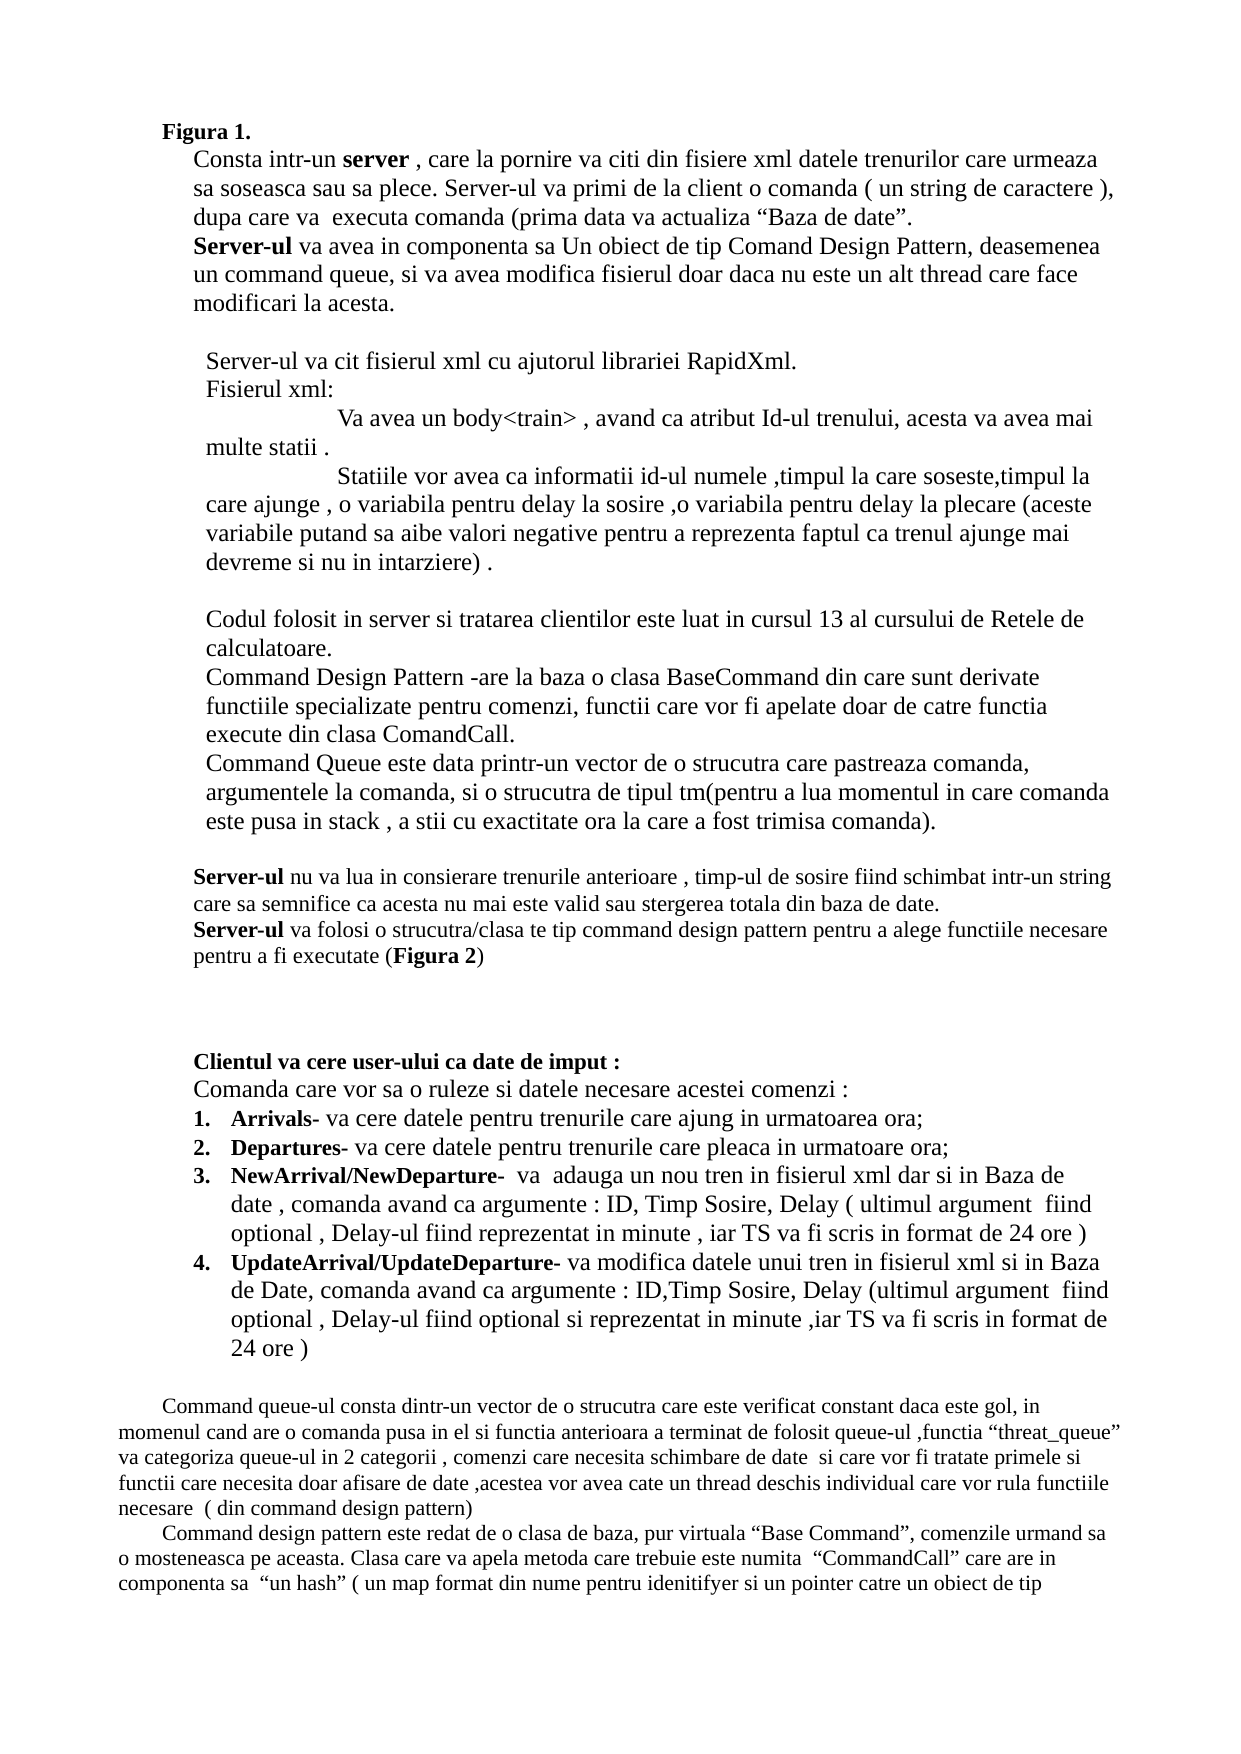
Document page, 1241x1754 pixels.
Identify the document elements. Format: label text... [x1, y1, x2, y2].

text Server-ul va cit fisierul xml cu ajutorul librariei RapidXml. [118, 346, 1122, 374]
list Comanda care vor sa o ruleze si datele necesare acestei comenzi : [156, 1074, 1122, 1103]
list Server-ul nu va lua in consierare trenurile anterioare , timp-ul de sosire fiind schimbat intr-un string care sa semnifice ca acesta nu mai este valid sau stergerea totala din baza de date. [156, 863, 1122, 916]
text Figura 1. [118, 118, 1122, 144]
text Command queue-ul consta dintr-un vector de o strucutra care este verificat constant daca este gol, in momenul cand are o comanda pusa in el si functia anterioara a terminat de folosit queue-ul ,functia “threat_queue” va categoriza queue-ul in 2 categorii , comenzi care necesita schimbare de date si care vor fi tratate primele si functii care necesita doar afisare de date ,acestea vor avea cate un thread deschis individual care vor rula functiile necesare ( din command design pattern) [118, 1390, 1122, 1520]
text Command Design Pattern -are la baza o clasa BaseCommand din care sunt derivate functiile specializate pentru comenzi, functii care vor fi apelate doar de catre functia execute din clasa ComandCall. [118, 662, 1122, 748]
text Command Queue este data printr-un vector de o strucutra care pastreaza comanda, argumentele la comanda, si o strucutra de tipul tm(pentru a lua momentul in care comanda este pusa in stack , a stii cu exactitate ora la care a fost trimisa comanda). [118, 748, 1122, 834]
list Departures- va cere datele pentru trenurile care pleaca in urmatoare ora; [193, 1132, 1122, 1160]
list Consta intr-un server , care la pornire va citi din fisiere xml datele trenurilor care urmeaza sa soseasca sau sa plece. Server-ul va primi de la client o comanda ( un string de caractere ), dupa care va executa comanda (prima data va actualiza “Baza de date”. [156, 144, 1122, 231]
list NewArrival/NewDeparture- va adauga un nou tren in fisierul xml dar si in Baza de date , comanda avand ca argumente : ID, Timp Sosire, Delay ( ultimul argument fiind optional , Delay-ul fiind reprezentat in minute , iar TS va fi scris in format de 24 ore ) [193, 1160, 1122, 1247]
text Fisierul xml: [118, 374, 1122, 403]
list Clientul va cere user-ului ca date de imput : [156, 1048, 1122, 1074]
text Command design pattern este redat de o clasa de baza, pur virtuala “Base Command”, comenzile urmand sa o mosteneasca pe aceasta. Clasa care va apela metoda care trebuie este numita “CommandCall” care are in componenta sa “un hash” ( un map format din nume pentru idenitifyer si un pointer catre un obiect de tip [118, 1520, 1122, 1596]
text Va avea un body<train> , avand ca atribut Id-ul trenului, acesta va avea mai multe statii . [118, 403, 1122, 461]
list Server-ul va avea in componenta sa Un obiect de tip Comand Design Pattern, deasemenea un command queue, si va avea modifica fisierul doar daca nu este un alt thread care face modificari la acesta. [156, 231, 1122, 317]
text Statiile vor avea ca informatii id-ul numele ,timpul la care soseste,timpul la care ajunge , o variabila pentru delay la sosire ,o variabila pentru delay la plecare (aceste variabile putand sa aibe valori negative pentru a reprezenta faptul ca trenul ajunge mai devreme si nu in intarziere) . [118, 461, 1122, 576]
list Server-ul va folosi o strucutra/clasa te tip command design pattern pentru a alege functiile necesare pentru a fi executate (Figura 2) [156, 916, 1122, 969]
list UpdateArrival/UpdateDeparture- va modifica datele unui tren in fisierul xml si in Baza de Date, comanda avand ca argumente : ID,Timp Sosire, Delay (ultimul argument fiind optional , Delay-ul fiind optional si reprezentat in minute ,iar TS va fi scris in format de 24 ore ) [193, 1247, 1122, 1362]
list Arrivals- va cere datele pentru trenurile care ajung in urmatoarea ora; [193, 1103, 1122, 1132]
text Codul folosit in server si tratarea clientilor este luat in cursul 13 al cursului de Retele de calculatoare. [118, 604, 1122, 662]
